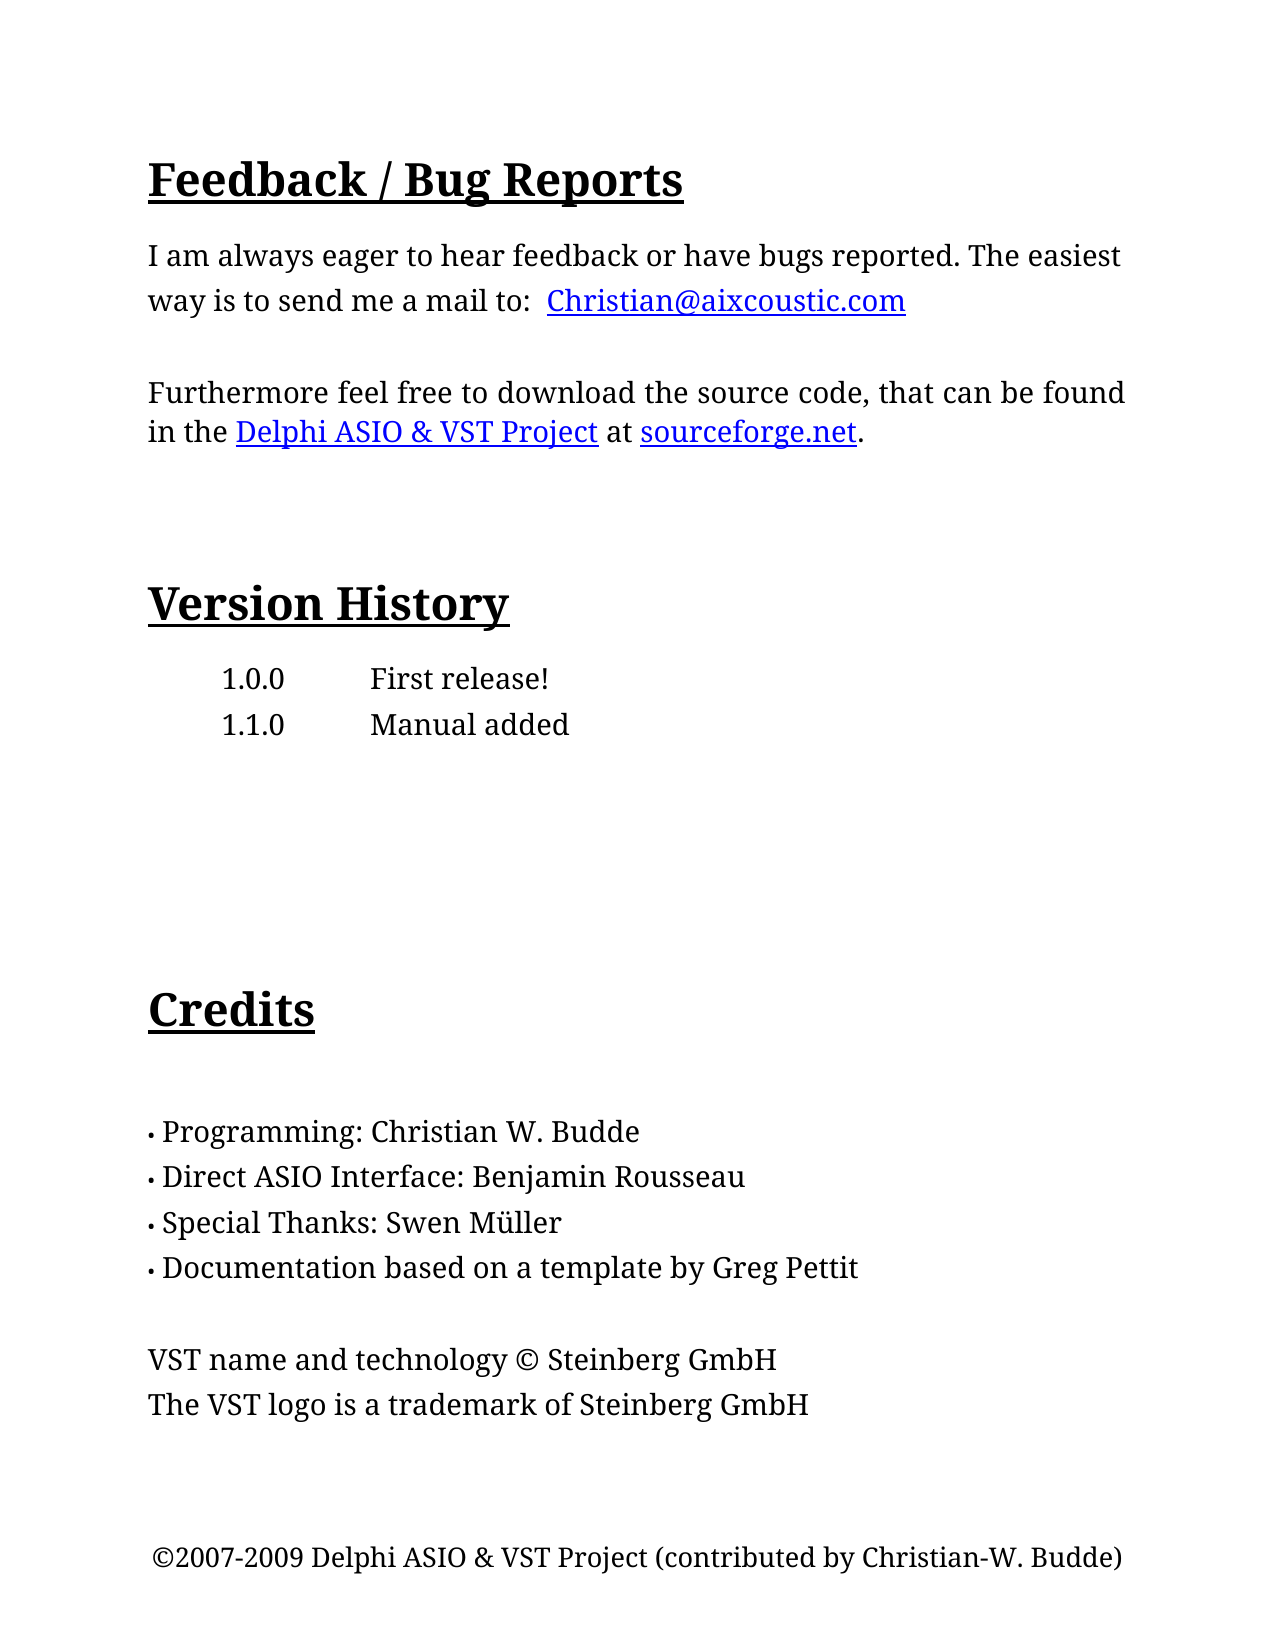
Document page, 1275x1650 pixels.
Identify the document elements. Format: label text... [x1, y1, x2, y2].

subtitle Credits [148, 978, 1127, 1040]
text I am always eager to hear feedback or have bugs reported. The easiest [148, 235, 1127, 275]
text VST name and technology © Steinberg GmbH [148, 1339, 1127, 1379]
subtitle Feedback / Bug Reports [148, 148, 1127, 210]
text • Documentation based on a template by Greg Pettit [148, 1248, 1127, 1287]
text way is to send me a mail to: Christian@aixcoustic.com [148, 281, 1127, 320]
list Manual added [221, 704, 1127, 744]
text • Direct ASIO Interface: Benjamin Rousseau [148, 1157, 1127, 1196]
list First release! [221, 658, 1127, 698]
text • Programming: Christian W. Budde [148, 1111, 1127, 1151]
subtitle Version History [148, 571, 1127, 633]
text • Special Thanks: Swen Müller [148, 1202, 1127, 1242]
text Furthermore feel free to download the source code, that can be found in the Delphi ASIO & VST Project at sourceforge.net. [148, 372, 1127, 451]
text The VST logo is a trademark of Steinberg GmbH [148, 1385, 1127, 1424]
